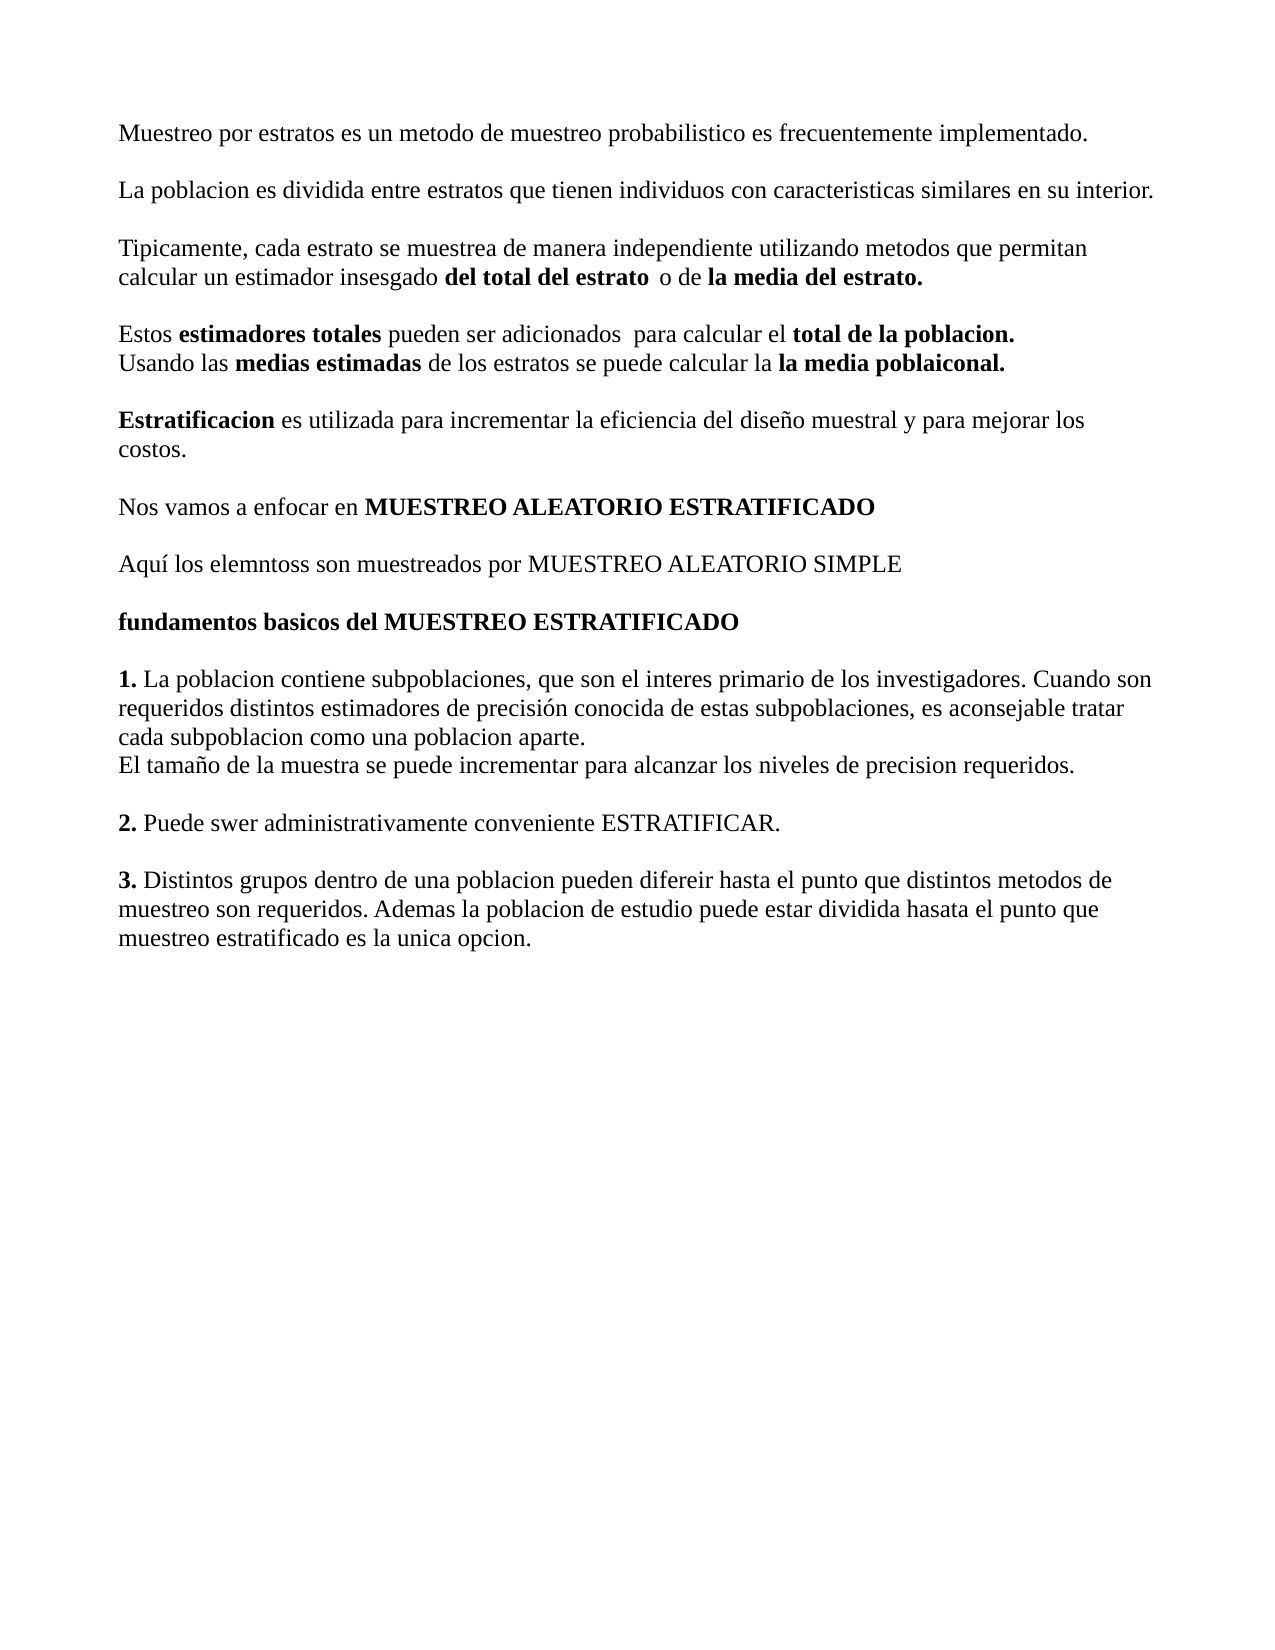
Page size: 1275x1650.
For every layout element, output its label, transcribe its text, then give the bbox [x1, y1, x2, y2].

text Nos vamos a enfocar en MUESTREO ALEATORIO ESTRATIFICADO [118, 492, 1157, 521]
text 2. Puede swer administrativamente conveniente ESTRATIFICAR. [118, 808, 1157, 837]
text Aquí los elemntoss son muestreados por MUESTREO ALEATORIO SIMPLE [118, 549, 1157, 578]
text fundamentos basicos del MUESTREO ESTRATIFICADO [118, 607, 1157, 636]
text 3. Distintos grupos dentro de una poblacion pueden difereir hasta el punto que distintos metodos de muestreo son requeridos. Ademas la poblacion de estudio puede estar dividida hasata el punto que muestreo estratificado es la unica opcion. [118, 866, 1157, 952]
text 1. La poblacion contiene subpoblaciones, que son el interes primario de los investigadores. Cuando son requeridos distintos estimadores de precisión conocida de estas subpoblaciones, es aconsejable tratar cada subpoblacion como una poblacion aparte. [118, 664, 1157, 751]
text Estratificacion es utilizada para incrementar la eficiencia del diseño muestral y para mejorar los costos. [118, 406, 1157, 463]
text Usando las medias estimadas de los estratos se puede calcular la la media poblaiconal. [118, 348, 1157, 377]
text Estos estimadores totales pueden ser adicionados para calcular el total de la poblacion. [118, 319, 1157, 348]
text El tamaño de la muestra se puede incrementar para alcanzar los niveles de precision requeridos. [118, 751, 1157, 779]
text La poblacion es dividida entre estratos que tienen individuos con caracteristicas similares en su interior. [118, 176, 1157, 204]
text Muestreo por estratos es un metodo de muestreo probabilistico es frecuentemente implementado. [118, 118, 1157, 147]
text Tipicamente, cada estrato se muestrea de manera independiente utilizando metodos que permitan calcular un estimador insesgado del total del estrato o de la media del estrato. [118, 233, 1157, 291]
